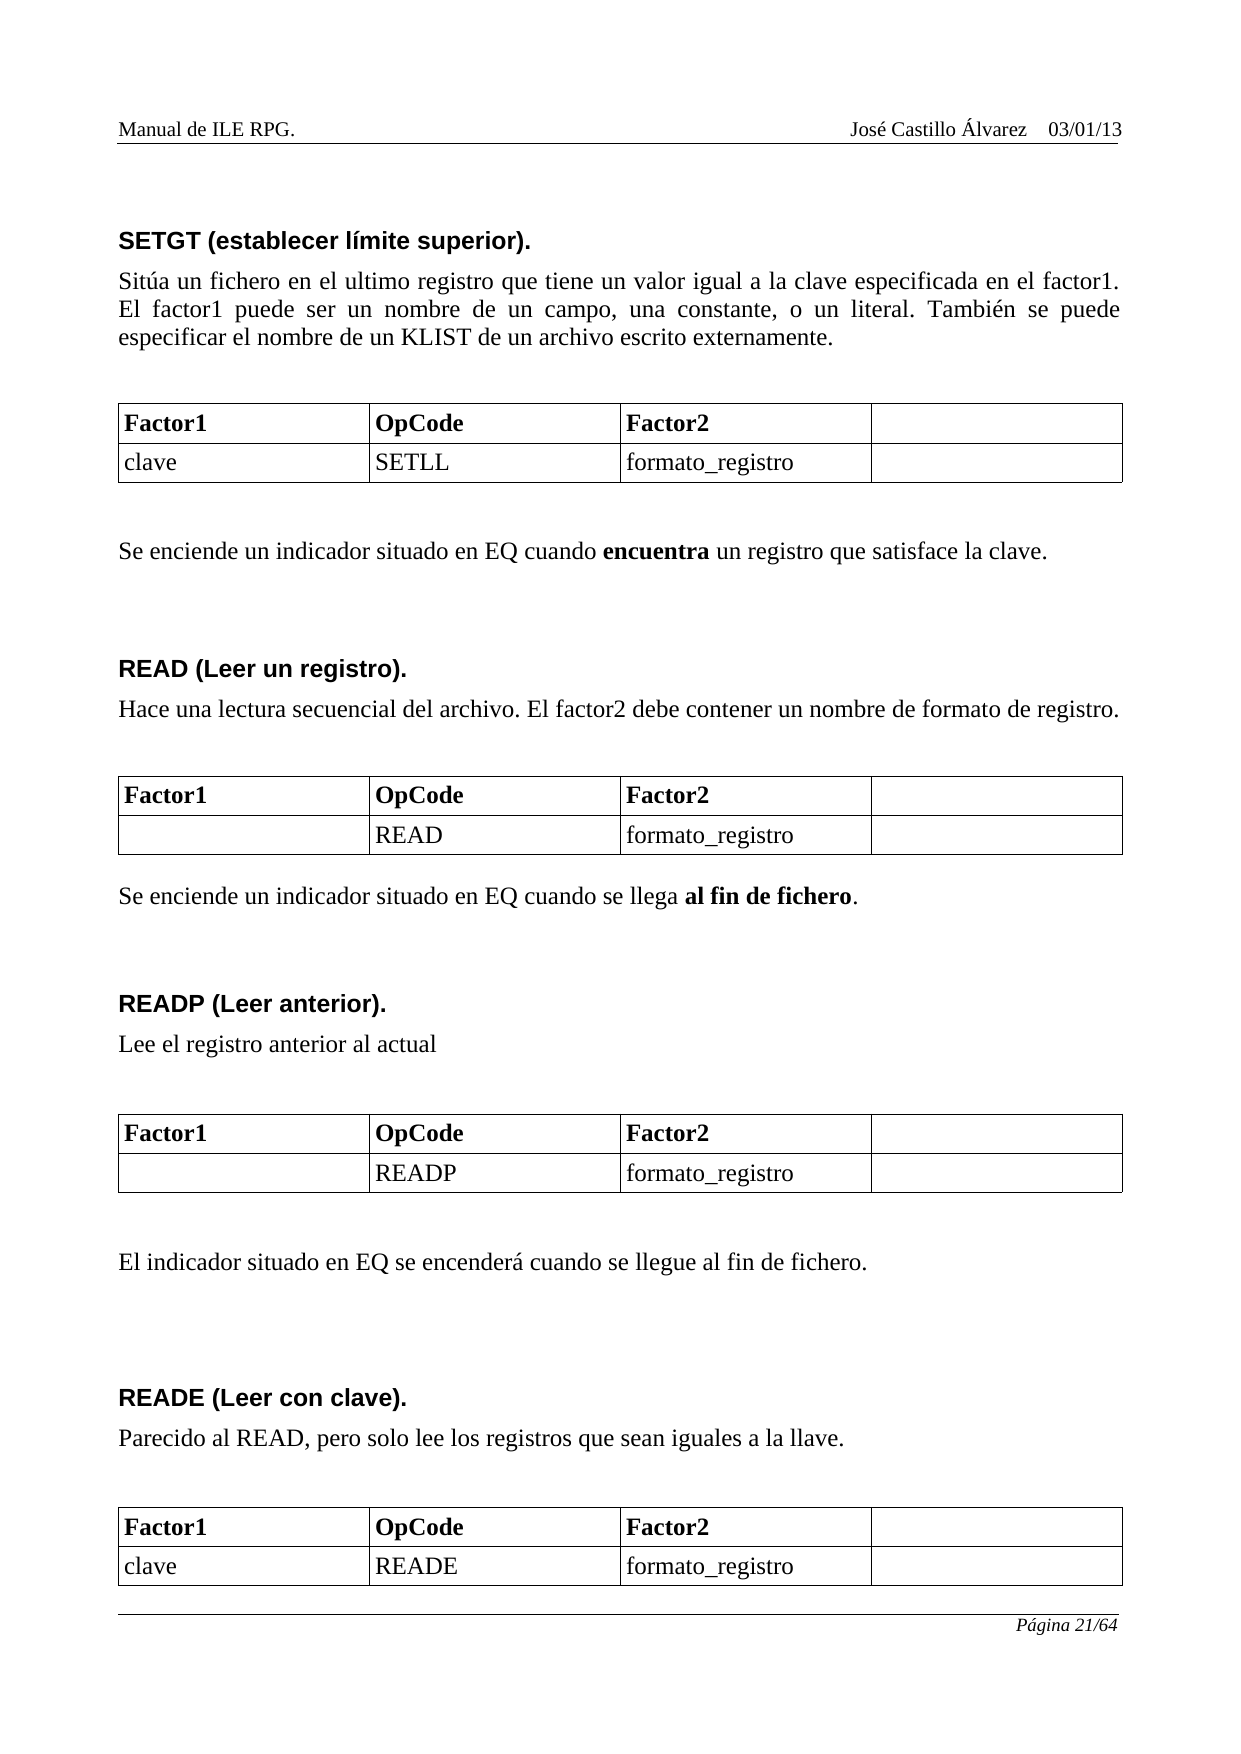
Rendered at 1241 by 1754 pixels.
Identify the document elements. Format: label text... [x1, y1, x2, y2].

table_cell formato_registro [621, 444, 871, 482]
table_cell formato_registro [621, 1547, 871, 1585]
text Lee el registro anterior al actual [118, 1030, 1122, 1058]
table_header [872, 404, 1122, 442]
table_header Factor2 [621, 777, 871, 815]
table_header Factor2 [621, 1115, 871, 1153]
table_header Factor2 [621, 404, 871, 442]
table_header OpCode [370, 1115, 620, 1153]
subtitle SETGT (establecer límite superior). [118, 227, 1122, 255]
table_header [872, 1508, 1122, 1546]
table_header [872, 777, 1122, 815]
subtitle READP (Leer anterior). [118, 990, 1122, 1018]
text Parecido al READ, pero solo lee los registros que sean iguales a la llave. [118, 1424, 1122, 1451]
table_cell clave [119, 444, 369, 482]
text Se enciende un indicador situado en EQ cuando se llega al fin de fichero. [118, 882, 1122, 910]
table_header Factor1 [119, 777, 369, 815]
table_header Factor2 [621, 1508, 871, 1546]
table_cell [872, 1547, 1122, 1585]
table_header OpCode [370, 1508, 620, 1546]
table_cell [119, 816, 369, 854]
table_cell formato_registro [621, 816, 871, 854]
subtitle READ (Leer un registro). [118, 655, 1122, 683]
table_cell READP [370, 1154, 620, 1192]
table_cell [872, 816, 1122, 854]
table_header OpCode [370, 404, 620, 442]
table_cell [872, 444, 1122, 482]
text Sitúa un fichero en el ultimo registro que tiene un valor igual a la clave especificada en el factor1. El factor1 puede ser un nombre de un campo, una constante, o un literal. También se puede especificar el nombre de un KLIST de un archivo escrito externamente. [118, 267, 1122, 350]
table_cell READE [370, 1547, 620, 1585]
table_header OpCode [370, 777, 620, 815]
text El indicador situado en EQ se encenderá cuando se llegue al fin de fichero. [118, 1248, 1122, 1275]
text Se enciende un indicador situado en EQ cuando encuentra un registro que satisface la clave. [118, 537, 1122, 565]
table_cell formato_registro [621, 1154, 871, 1192]
table_cell [872, 1154, 1122, 1192]
table_cell SETLL [370, 444, 620, 482]
subtitle READE (Leer con clave). [118, 1383, 1122, 1411]
table_cell [119, 1154, 369, 1192]
table_header Factor1 [119, 1508, 369, 1546]
table_header Factor1 [119, 404, 369, 442]
table_cell clave [119, 1547, 369, 1585]
table_cell READ [370, 816, 620, 854]
table_header Factor1 [119, 1115, 369, 1153]
table_header [872, 1115, 1122, 1153]
text Hace una lectura secuencial del archivo. El factor2 debe contener un nombre de formato de registro. [118, 695, 1122, 723]
